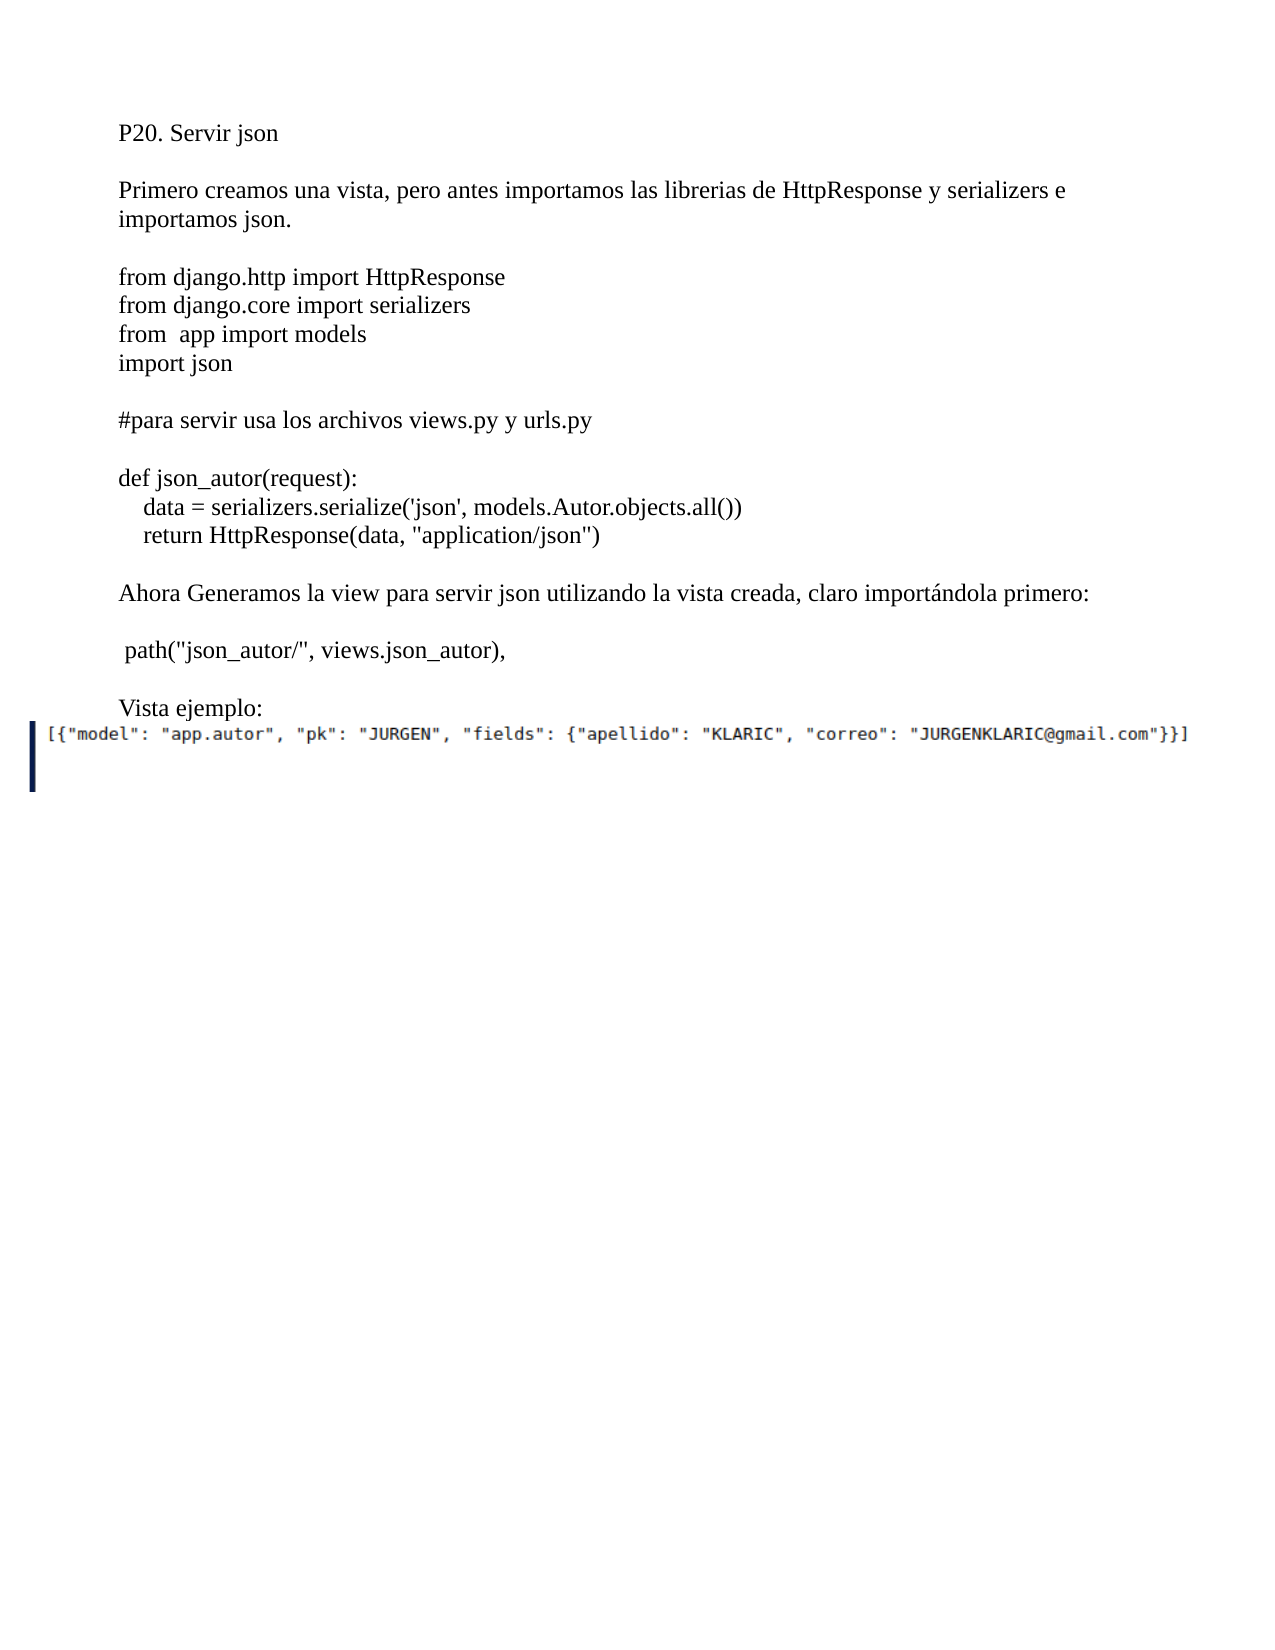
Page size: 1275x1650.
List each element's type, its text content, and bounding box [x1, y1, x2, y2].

text Ahora Generamos la view para servir json utilizando la vista creada, claro importándola primero: [118, 578, 1157, 607]
text from django.http import HttpResponse [118, 262, 1157, 291]
text import json [118, 348, 1157, 377]
text def json_autor(request): [118, 463, 1157, 492]
text P20. Servir json [118, 118, 1157, 147]
picture [29, 721, 1246, 792]
text from app import models [118, 319, 1157, 348]
text #para servir usa los archivos views.py y urls.py [118, 406, 1157, 434]
text Primero creamos una vista, pero antes importamos las librerias de HttpResponse y serializers e importamos json. [118, 176, 1157, 233]
text Vista ejemplo: [118, 693, 1157, 721]
text return HttpResponse(data, "application/json") [118, 521, 1157, 549]
text path("json_autor/", views.json_autor), [118, 636, 1157, 664]
text data = serializers.serialize('json', models.Autor.objects.all()) [118, 492, 1157, 521]
text from django.core import serializers [118, 291, 1157, 319]
